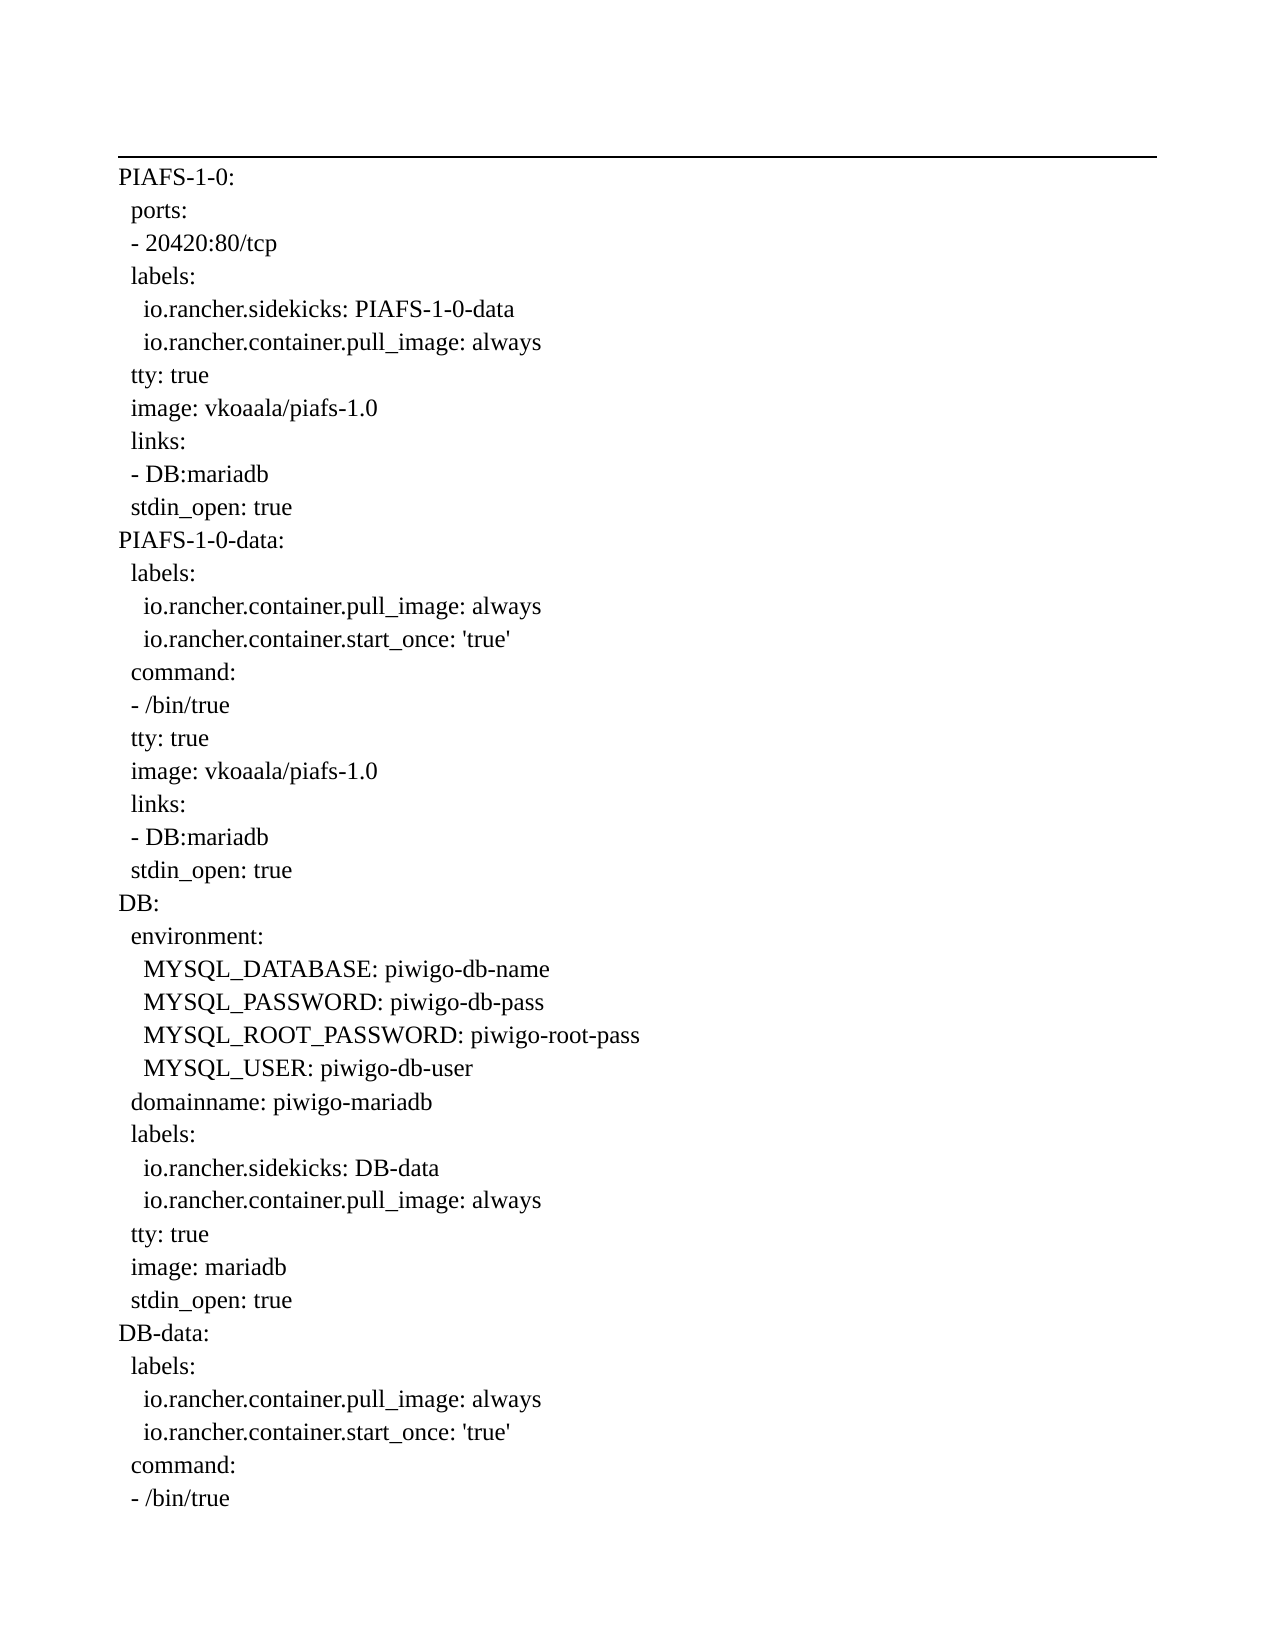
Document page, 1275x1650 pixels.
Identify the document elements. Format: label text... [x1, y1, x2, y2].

text - DB:mariadb [118, 459, 1157, 488]
text - DB:mariadb [118, 822, 1157, 851]
text DB-data: [118, 1318, 1157, 1346]
text image: mariadb [118, 1252, 1157, 1280]
text io.rancher.container.start_once: 'true' [118, 1417, 1157, 1446]
text PIAFS-1-0-data: [118, 525, 1157, 554]
text command: [118, 657, 1157, 686]
text command: [118, 1450, 1157, 1478]
text io.rancher.sidekicks: DB-data [118, 1153, 1157, 1181]
text MYSQL_ROOT_PASSWORD: piwigo-root-pass [118, 1021, 1157, 1049]
text labels: [118, 1351, 1157, 1379]
text links: [118, 789, 1157, 818]
text stdin_open: true [118, 855, 1157, 884]
text - 20420:80/tcp [118, 228, 1157, 257]
text ports: [118, 195, 1157, 224]
text io.rancher.container.pull_image: always [118, 1186, 1157, 1214]
text tty: true [118, 723, 1157, 752]
text tty: true [118, 1219, 1157, 1247]
text io.rancher.container.pull_image: always [118, 1384, 1157, 1412]
text io.rancher.container.start_once: 'true' [118, 624, 1157, 653]
text MYSQL_DATABASE: piwigo-db-name [118, 954, 1157, 983]
text - /bin/true [118, 1483, 1157, 1512]
text DB: [118, 888, 1157, 917]
text labels: [118, 558, 1157, 587]
text MYSQL_PASSWORD: piwigo-db-pass [118, 987, 1157, 1016]
text io.rancher.sidekicks: PIAFS-1-0-data [118, 294, 1157, 323]
text labels: [118, 1119, 1157, 1148]
text environment: [118, 921, 1157, 950]
text - /bin/true [118, 690, 1157, 719]
text tty: true [118, 360, 1157, 389]
text io.rancher.container.pull_image: always [118, 327, 1157, 356]
text image: vkoaala/piafs-1.0 [118, 393, 1157, 422]
text stdin_open: true [118, 1285, 1157, 1313]
text labels: [118, 261, 1157, 290]
text stdin_open: true [118, 492, 1157, 521]
text image: vkoaala/piafs-1.0 [118, 756, 1157, 785]
text PIAFS-1-0: [118, 162, 1157, 191]
text io.rancher.container.pull_image: always [118, 591, 1157, 620]
text MYSQL_USER: piwigo-db-user [118, 1053, 1157, 1082]
text links: [118, 426, 1157, 455]
text domainname: piwigo-mariadb [118, 1087, 1157, 1115]
